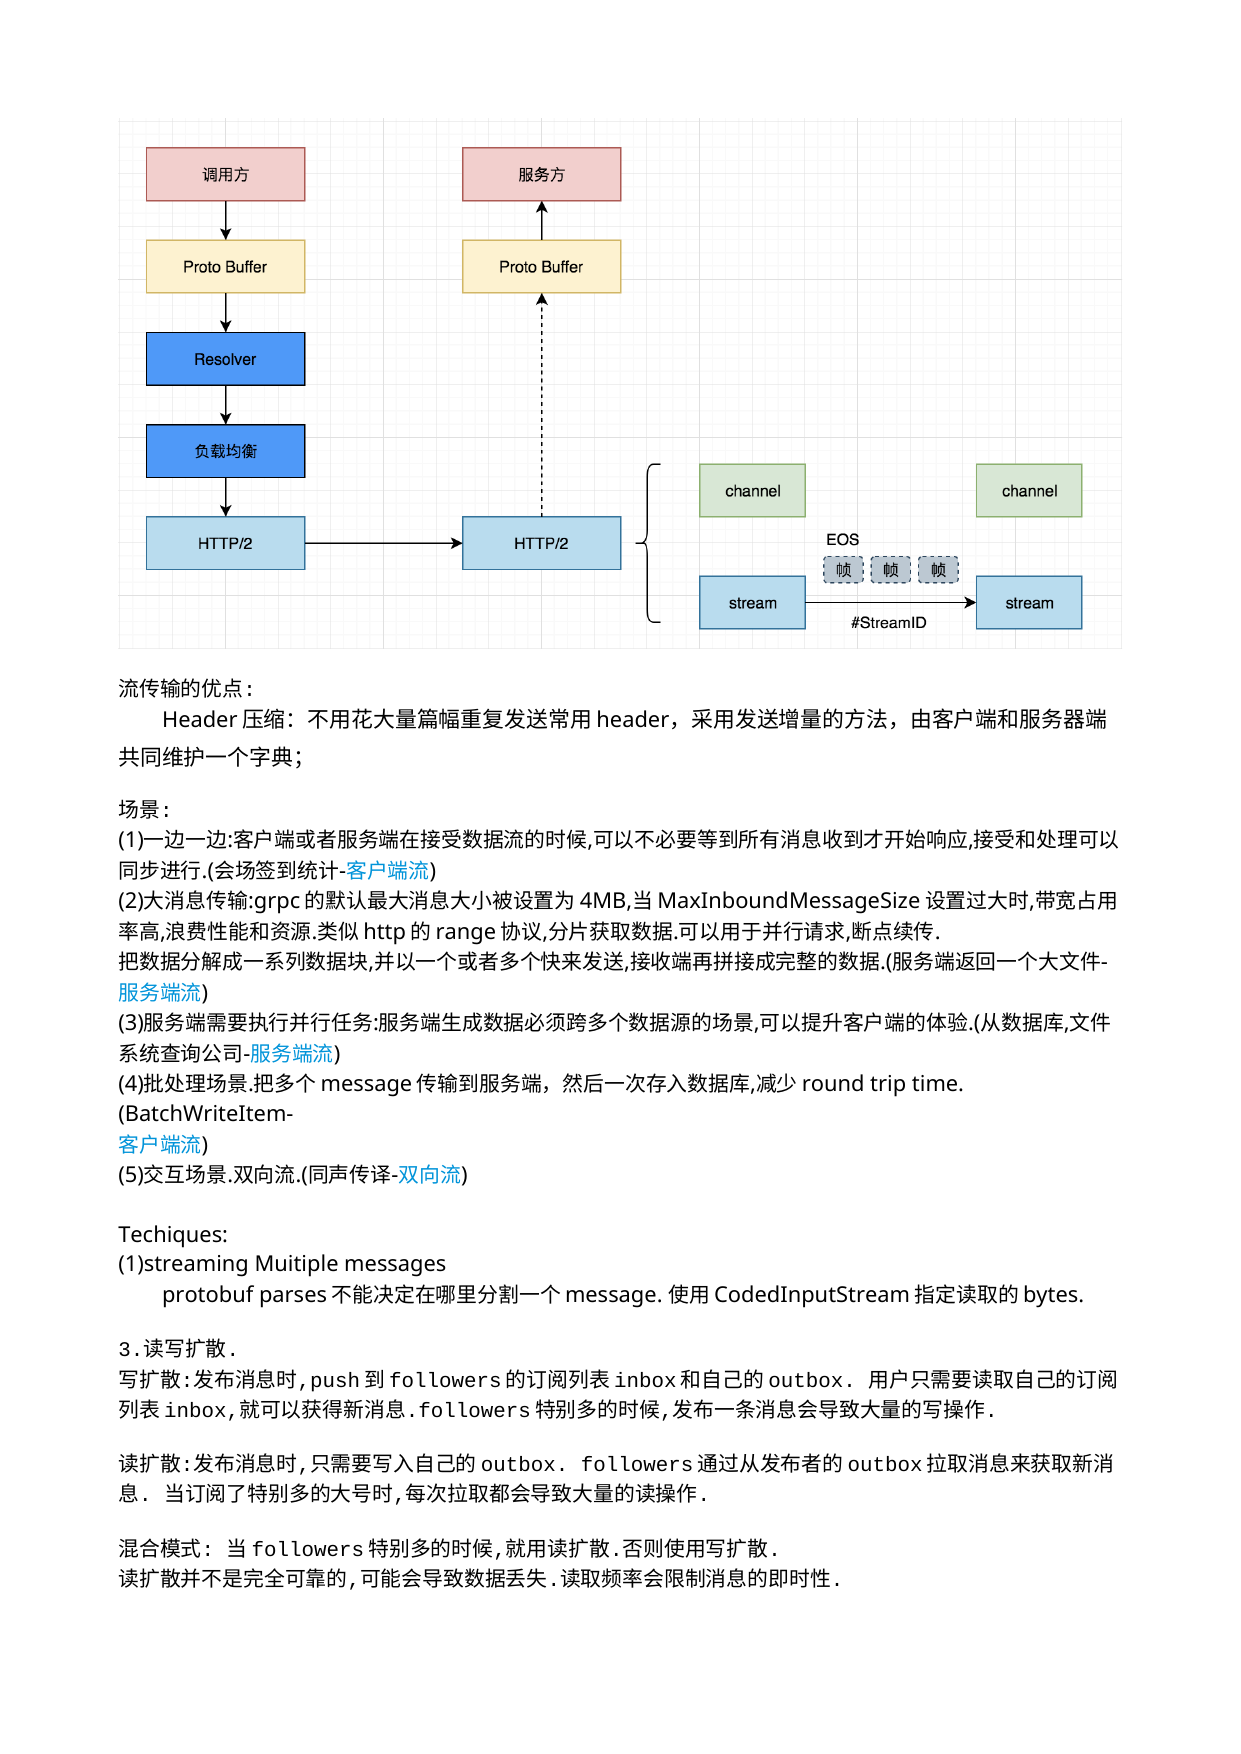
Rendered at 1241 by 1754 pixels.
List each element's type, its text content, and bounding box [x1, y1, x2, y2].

picture [260, 1044, 267, 1051]
text (1)一边一边:客户端或者服务端在接受数据流的时候,可以不必要等到所有消息收到才开始响应,接受和处理可以同步进行.(会场签到统计-客户端流) [118, 823, 1122, 884]
text Header压缩：不用花大量篇幅重复发送常用header，采用发送增量的方法，由客户端和服务器端共同维护一个字典； [118, 702, 1122, 772]
text 场景: [118, 793, 1122, 823]
picture [430, 1168, 438, 1181]
picture [118, 118, 1123, 649]
text (4)批处理场景.把多个message传输到服务端，然后一次存入数据库,减少round trip time.(BatchWriteItem- [118, 1067, 1122, 1128]
text protobuf parses不能决定在哪里分割一个message. 使用CodedInputStream指定读取的bytes. [118, 1278, 1122, 1309]
picture [128, 983, 135, 990]
text Techiques: [118, 1219, 1122, 1248]
text (5)交互场景.双向流.(同声传译-双向流) [118, 1158, 1122, 1189]
text 写扩散:发布消息时,push到followers的订阅列表inbox和自己的outbox. 用户只需要读取自己的订阅列表inbox,就可以获得新消息.followers特别多的时候,发布一条消息会导致大量的写操作. [118, 1363, 1122, 1424]
text 3.读写扩散. [118, 1332, 1122, 1363]
text 流传输的优点: [118, 672, 1122, 702]
text (2)大消息传输:grpc的默认最大消息大小被设置为4MB,当MaxInboundMessageSize设置过大时,带宽占用率高,浪费性能和资源.类似http的range协议,分片获取数据.可以用于并行请求,断点续传. [118, 884, 1122, 945]
text 读扩散并不是完全可靠的,可能会导致数据丢失.读取频率会限制消息的即时性. [118, 1562, 1122, 1593]
text 把数据分解成一系列数据块,并以一个或者多个快来发送,接收端再拼接成完整的数据.(服务端返回一个大文件-服务端流) [118, 945, 1122, 1006]
text 读扩散:发布消息时,只需要写入自己的outbox. followers通过从发布者的outbox拉取消息来获取新消息. 当订阅了特别多的大号时,每次拉取都会导致大量的读操作. [118, 1447, 1122, 1508]
text (1)streaming Muitiple messages [118, 1248, 1122, 1278]
text (3)服务端需要执行并行任务:服务端生成数据必须跨多个数据源的场景,可以提升客户端的体验.(从数据库,文件系统查询公司-服务端流) [118, 1006, 1122, 1067]
text 客户端流) [118, 1128, 1122, 1158]
text 混合模式: 当followers特别多的时候,就用读扩散.否则使用写扩散. [118, 1532, 1122, 1562]
